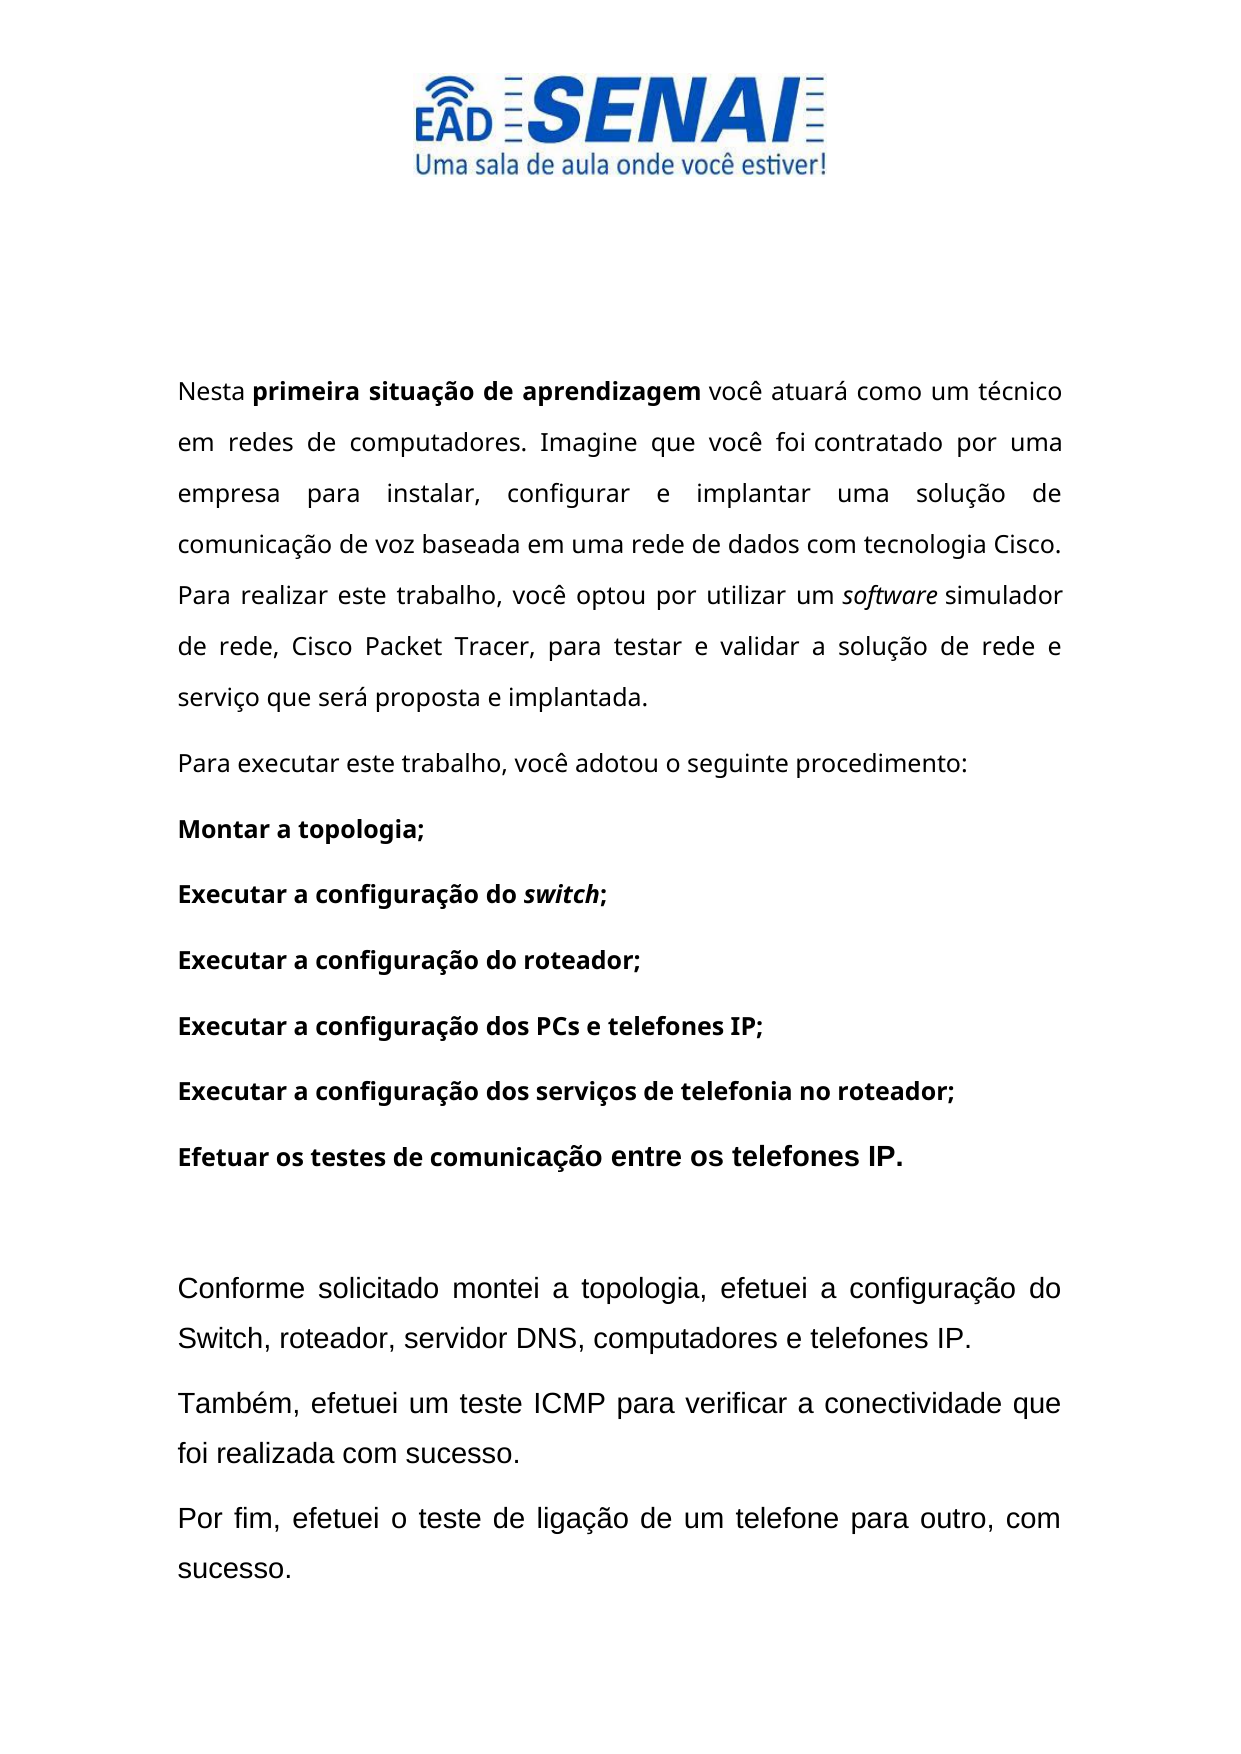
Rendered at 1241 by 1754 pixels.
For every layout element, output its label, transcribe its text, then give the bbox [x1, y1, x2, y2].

text Executar a configuração dos PCs e telefones IP; [177, 1008, 1063, 1042]
text Executar a configuração do switch; [177, 877, 1063, 911]
text Para executar este trabalho, você adotou o seguinte procedimento: [177, 746, 1063, 780]
text Conforme solicitado montei a topologia, efetuei a configuração do Switch, roteador, servidor DNS, computadores e telefones IP. [177, 1271, 1063, 1355]
text Executar a configuração dos serviços de telefonia no roteador; [177, 1074, 1063, 1108]
text Executar a configuração do roteador; [177, 942, 1063, 977]
text Efetuar os testes de comunicação entre os telefones IP. [177, 1139, 1063, 1174]
picture [413, 73, 828, 177]
text Por fim, efetuei o teste de ligação de um telefone para outro, com sucesso. [177, 1501, 1063, 1585]
text Montar a topologia; [177, 811, 1063, 845]
text Também, efetuei um teste ICMP para verificar a conectividade que foi realizada com sucesso. [177, 1386, 1063, 1470]
text Nesta primeira situação de aprendizagem você atuará como um técnico em redes de computadores. Imagine que você foi contratado por uma empresa para instalar, configurar e implantar uma solução de comunicação de voz baseada em uma rede de dados com tecnologia Cisco. Para realizar este trabalho, você optou por utilizar um software simulador de rede, Cisco Packet Tracer, para testar e validar a solução de rede e serviço que será proposta e implantada. [177, 374, 1063, 714]
